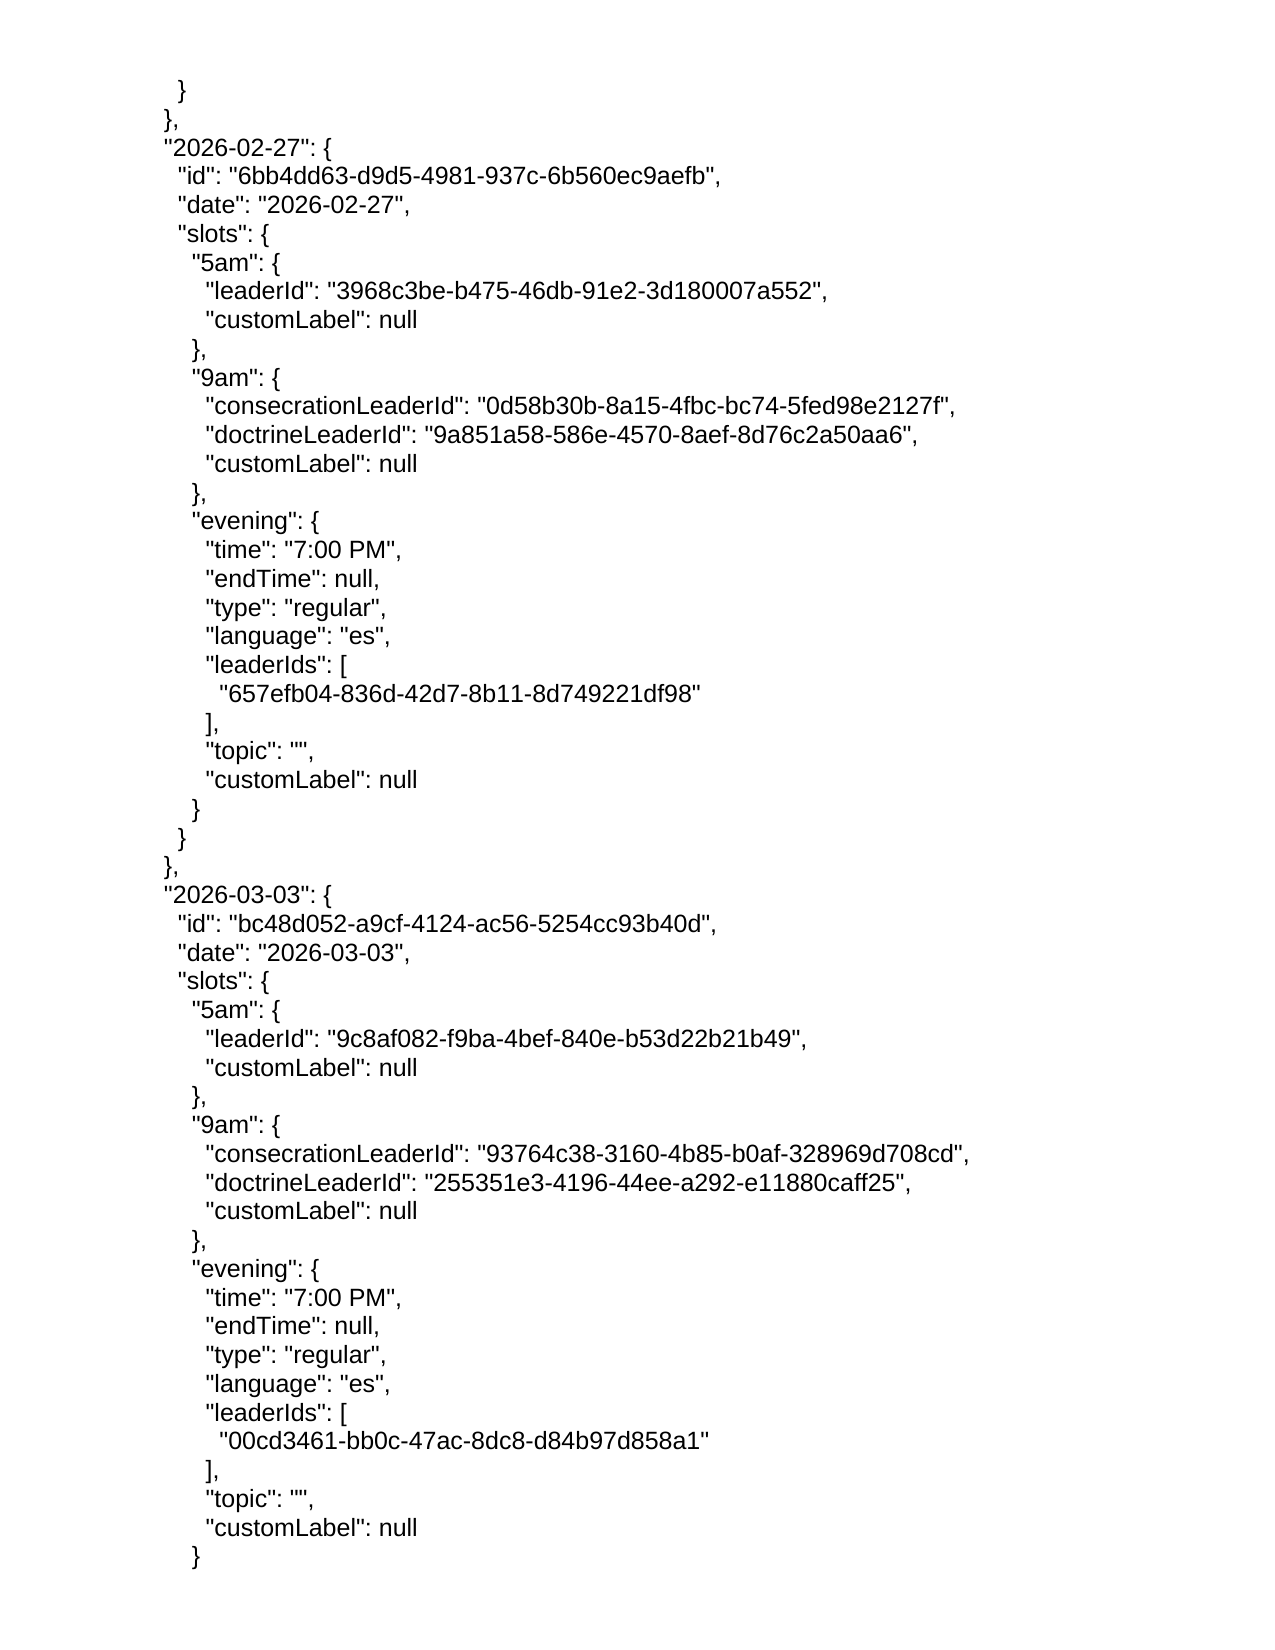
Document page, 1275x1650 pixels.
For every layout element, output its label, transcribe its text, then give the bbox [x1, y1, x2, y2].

text }, [150, 477, 1125, 506]
text "topic": "", [150, 736, 1125, 765]
text }, [150, 104, 1125, 132]
text "9am": { [150, 362, 1125, 391]
text }, [150, 851, 1125, 880]
text "5am": { [150, 995, 1125, 1024]
text "2026-03-03": { [150, 880, 1125, 909]
text "language": "es", [150, 621, 1125, 650]
text } [150, 75, 1125, 104]
text "type": "regular", [150, 1340, 1125, 1369]
text "customLabel": null [150, 1512, 1125, 1541]
text }, [150, 1081, 1125, 1110]
text } [150, 794, 1125, 822]
text "customLabel": null [150, 305, 1125, 334]
text "evening": { [150, 506, 1125, 535]
text "leaderId": "3968c3be-b475-46db-91e2-3d180007a552", [150, 276, 1125, 305]
text } [150, 1541, 1125, 1570]
text "customLabel": null [150, 1052, 1125, 1081]
text "id": "6bb4dd63-d9d5-4981-937c-6b560ec9aefb", [150, 161, 1125, 190]
text "endTime": null, [150, 564, 1125, 592]
text "customLabel": null [150, 449, 1125, 477]
text "doctrineLeaderId": "9a851a58-586e-4570-8aef-8d76c2a50aa6", [150, 420, 1125, 449]
text "slots": { [150, 966, 1125, 995]
text "doctrineLeaderId": "255351e3-4196-44ee-a292-e11880caff25", [150, 1167, 1125, 1196]
text "leaderId": "9c8af082-f9ba-4bef-840e-b53d22b21b49", [150, 1024, 1125, 1052]
text ], [150, 1455, 1125, 1484]
text "endTime": null, [150, 1311, 1125, 1340]
text "657efb04-836d-42d7-8b11-8d749221df98" [150, 679, 1125, 707]
text ], [150, 707, 1125, 736]
text "9am": { [150, 1110, 1125, 1139]
text "leaderIds": [ [150, 650, 1125, 679]
text "topic": "", [150, 1484, 1125, 1512]
text "language": "es", [150, 1369, 1125, 1397]
text "slots": { [150, 219, 1125, 247]
text }, [150, 334, 1125, 362]
text "consecrationLeaderId": "93764c38-3160-4b85-b0af-328969d708cd", [150, 1139, 1125, 1167]
text "leaderIds": [ [150, 1397, 1125, 1426]
text "5am": { [150, 247, 1125, 276]
text "time": "7:00 PM", [150, 535, 1125, 564]
text "customLabel": null [150, 765, 1125, 794]
text "id": "bc48d052-a9cf-4124-ac56-5254cc93b40d", [150, 909, 1125, 937]
text } [150, 822, 1125, 851]
text "date": "2026-03-03", [150, 937, 1125, 966]
text "type": "regular", [150, 592, 1125, 621]
text }, [150, 1225, 1125, 1254]
text "date": "2026-02-27", [150, 190, 1125, 219]
text "customLabel": null [150, 1196, 1125, 1225]
text "consecrationLeaderId": "0d58b30b-8a15-4fbc-bc74-5fed98e2127f", [150, 391, 1125, 420]
text "time": "7:00 PM", [150, 1282, 1125, 1311]
text "evening": { [150, 1254, 1125, 1282]
text "2026-02-27": { [150, 132, 1125, 161]
text "00cd3461-bb0c-47ac-8dc8-d84b97d858a1" [150, 1426, 1125, 1455]
